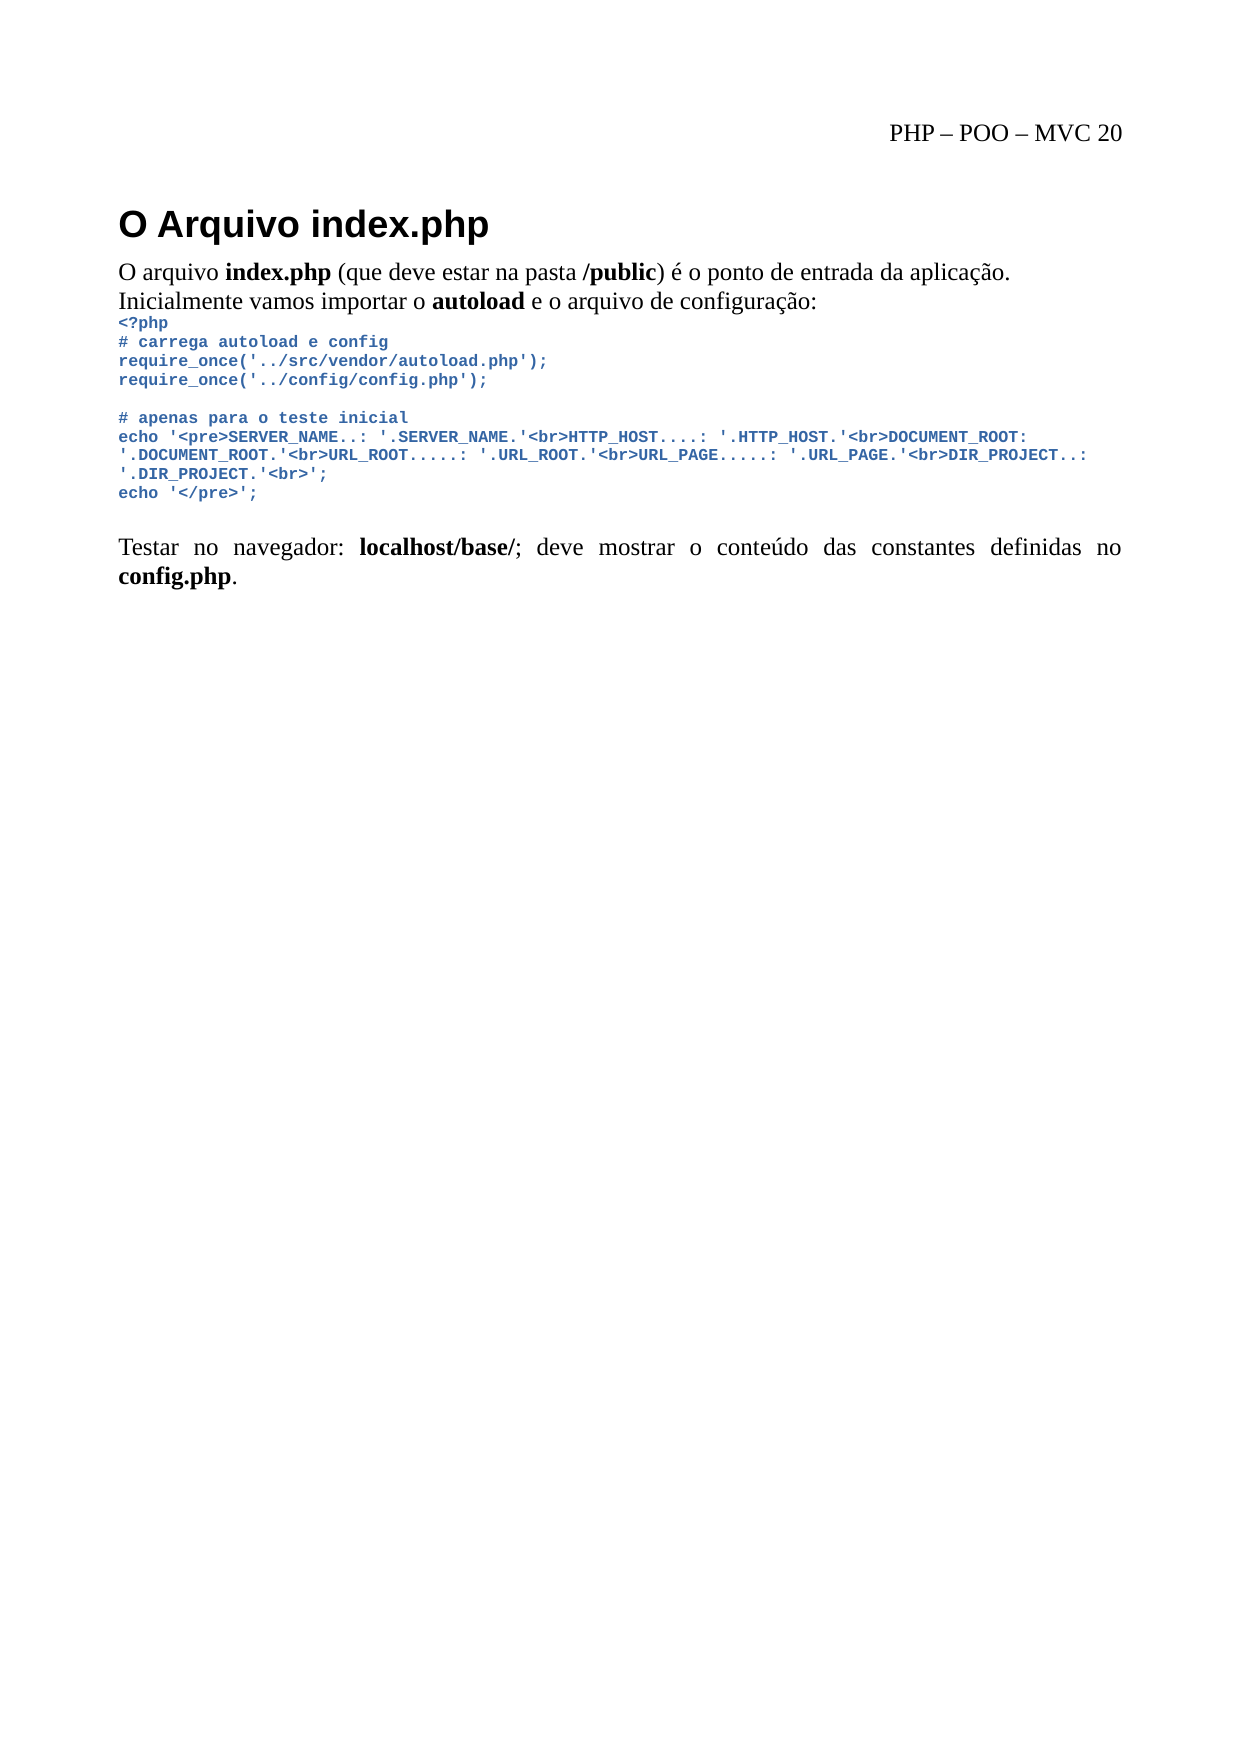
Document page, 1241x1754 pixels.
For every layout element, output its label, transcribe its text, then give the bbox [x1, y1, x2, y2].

subtitle O Arquivo index.php [118, 201, 1122, 245]
text Testar no navegador: localhost/base/; deve mostrar o conteúdo das constantes definidas no config.php. [118, 532, 1122, 590]
text Inicialmente vamos importar o autoload e o arquivo de configuração: [118, 286, 1122, 315]
text # carrega autoload e config [118, 334, 1122, 353]
text echo '</pre>'; [118, 485, 1122, 503]
text require_once('../config/config.php'); [118, 372, 1122, 390]
text <?php [118, 315, 1122, 334]
text # apenas para o teste inicial [118, 409, 1122, 428]
text require_once('../src/vendor/autoload.php'); [118, 353, 1122, 372]
text O arquivo index.php (que deve estar na pasta /public) é o ponto de entrada da aplicação. [118, 257, 1122, 286]
text echo '<pre>SERVER_NAME..: '.SERVER_NAME.'<br>HTTP_HOST....: '.HTTP_HOST.'<br>DOCUMENT_ROOT: '.DOCUMENT_ROOT.'<br>URL_ROOT.....: '.URL_ROOT.'<br>URL_PAGE.....: '.URL_PAGE.'<br>DIR_PROJECT..: '.DIR_PROJECT.'<br>'; [118, 428, 1122, 485]
